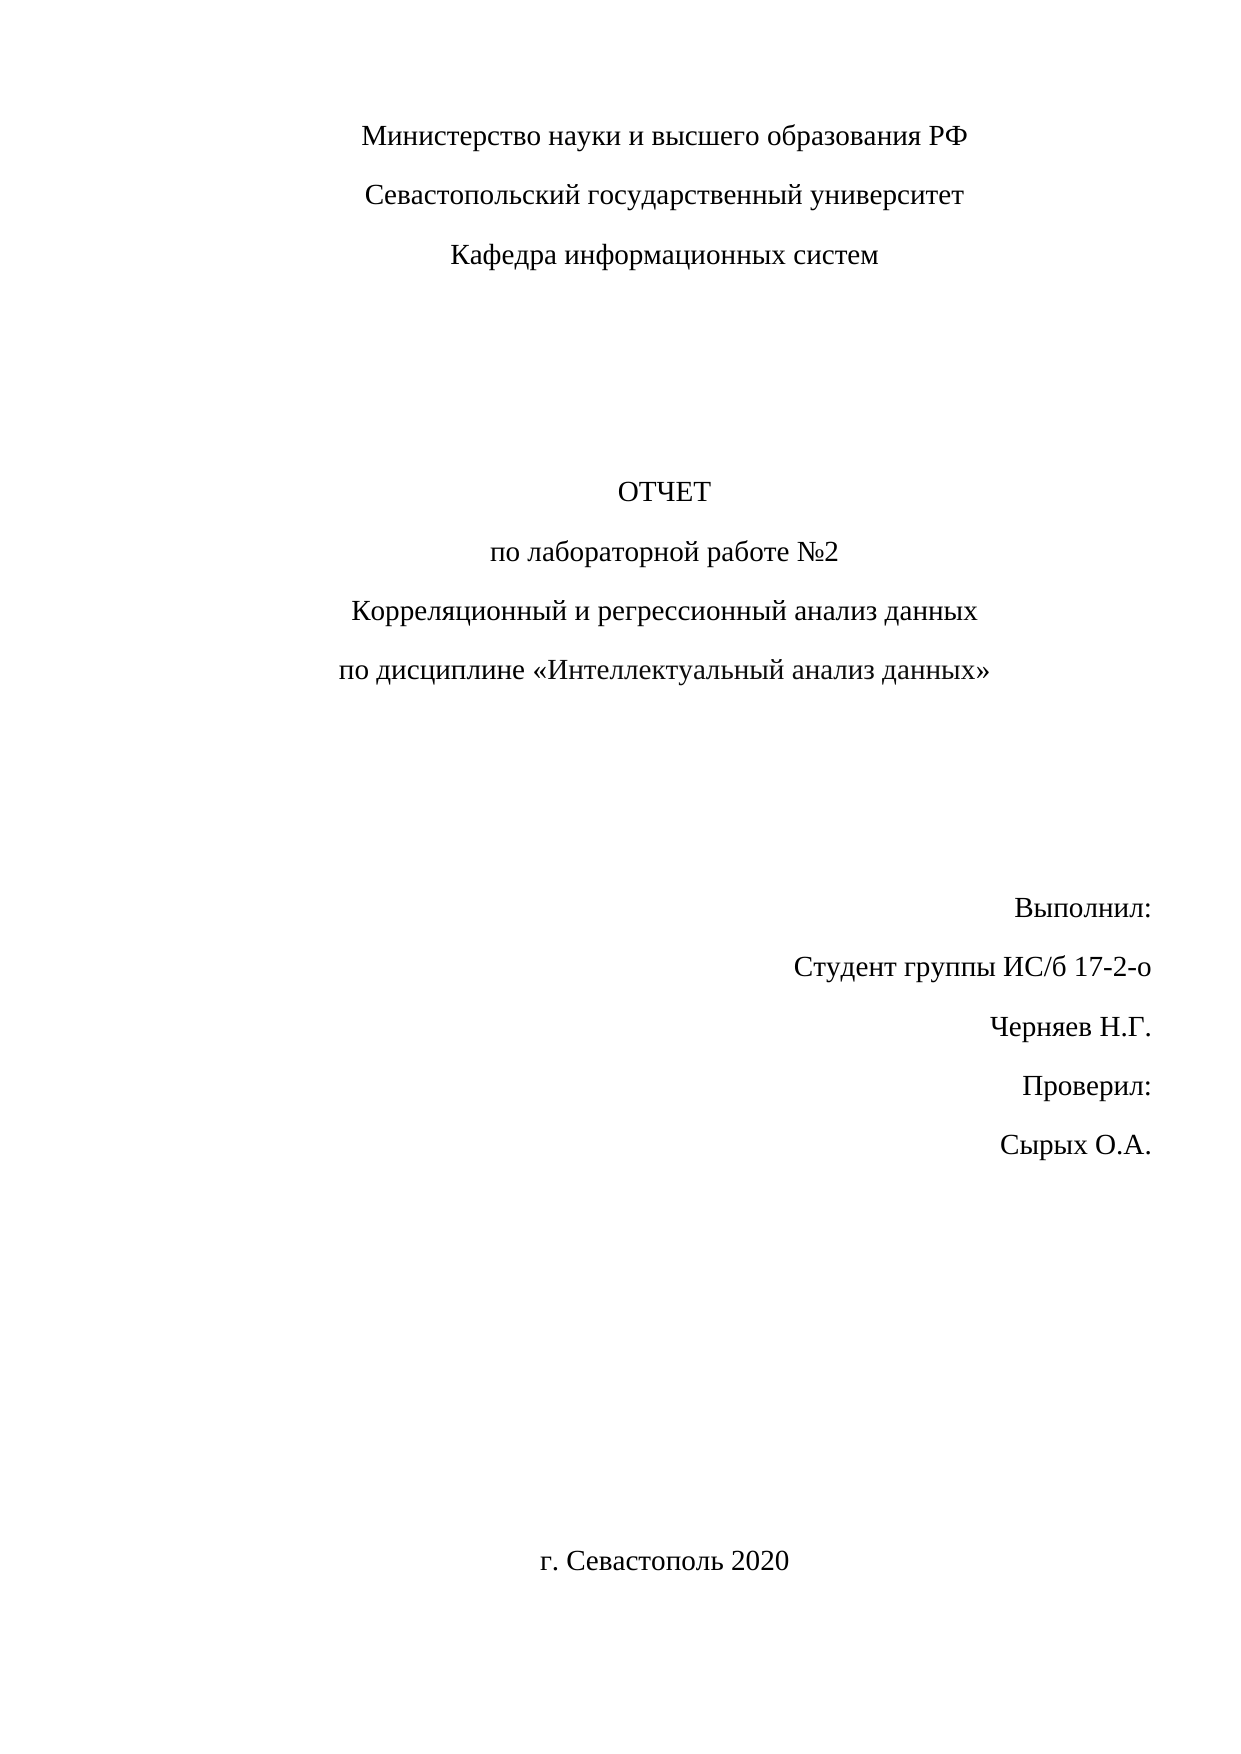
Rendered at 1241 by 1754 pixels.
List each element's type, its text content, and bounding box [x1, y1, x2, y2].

text по дисциплине «Интеллектуальный анализ данных» [177, 652, 1152, 686]
subtitle Проверил: [177, 1068, 1152, 1102]
text ОТЧЕТ [177, 474, 1152, 508]
subtitle Выполнил: [177, 890, 1152, 923]
text г. Севастополь 2020 [177, 1543, 1152, 1577]
text Кафедра информационных систем [177, 237, 1152, 270]
text Корреляционный и регрессионный анализ данных [177, 593, 1152, 627]
text Министерство науки и высшего образования РФ [177, 118, 1152, 152]
text Севастопольский государственный университет [177, 177, 1152, 211]
subtitle Сырых О.А. [177, 1127, 1152, 1161]
subtitle Студент группы ИС/б 17-2-о [177, 949, 1152, 983]
subtitle Черняев Н.Г. [177, 1009, 1152, 1042]
text по лабораторной работе №2 [177, 534, 1152, 567]
